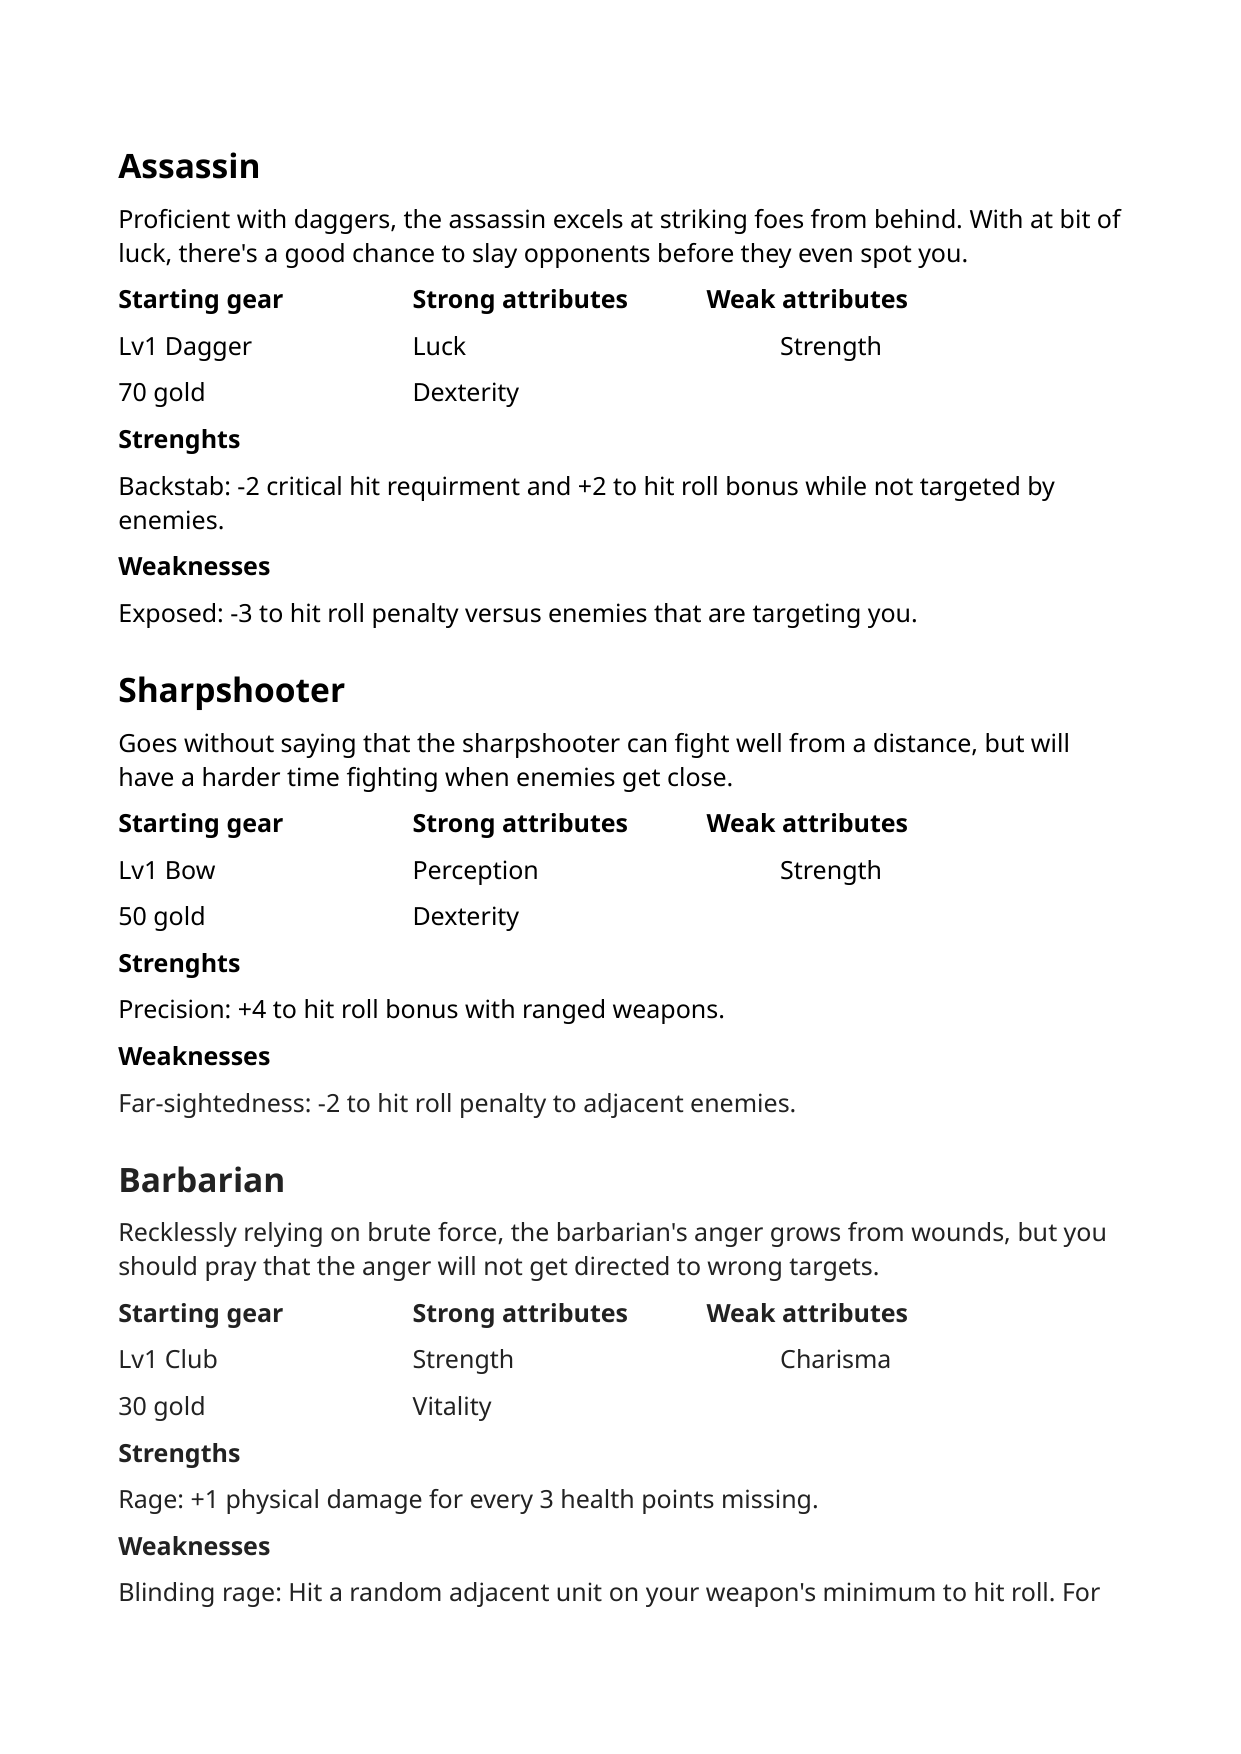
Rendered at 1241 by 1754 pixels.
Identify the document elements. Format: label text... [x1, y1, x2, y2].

subtitle Sharpshooter [118, 667, 1122, 713]
subtitle Barbarian [118, 1157, 1122, 1202]
text Blinding rage: Hit a random adjacent unit on your weapon's minimum to hit roll. For [118, 1575, 1122, 1609]
text Backstab: -2 critical hit requirment and +2 to hit roll bonus while not targeted by enemies. [118, 468, 1122, 536]
text Starting gear Strong attributes Weak attributes [118, 806, 1122, 840]
text Strenghts [118, 946, 1122, 979]
text Rage: +1 physical damage for every 3 health points missing. [118, 1482, 1122, 1516]
text Lv1 Bow Perception Strength [118, 852, 1122, 886]
text Lv1 Dagger Luck Strength [118, 328, 1122, 363]
text Weaknesses [118, 1039, 1122, 1073]
text 30 gold Vitality [118, 1389, 1122, 1423]
subtitle Assassin [118, 143, 1122, 189]
text Lv1 Club Strength Charisma [118, 1342, 1122, 1376]
text 70 gold Dexterity [118, 375, 1122, 409]
text Recklessly relying on brute force, the barbarian's anger grows from wounds, but you should pray that the anger will not get directed to wrong targets. [118, 1215, 1122, 1283]
text Exposed: -3 to hit roll penalty versus enemies that are targeting you. [118, 595, 1122, 629]
text Goes without saying that the sharpshooter can fight well from a distance, but will have a harder time fighting when enemies get close. [118, 725, 1122, 793]
text Starting gear Strong attributes Weak attributes [118, 1296, 1122, 1330]
text 50 gold Dexterity [118, 899, 1122, 933]
text Weaknesses [118, 1528, 1122, 1562]
text Proficient with daggers, the assassin excels at striking foes from behind. With at bit of luck, there's a good chance to slay opponents before they even spot you. [118, 201, 1122, 269]
text Strengths [118, 1435, 1122, 1469]
text Far-sightedness: -2 to hit roll penalty to adjacent enemies. [118, 1085, 1122, 1119]
text Weaknesses [118, 549, 1122, 583]
text Precision: +4 to hit roll bonus with ranged weapons. [118, 992, 1122, 1026]
text Starting gear Strong attributes Weak attributes [118, 282, 1122, 316]
text Strenghts [118, 422, 1122, 456]
